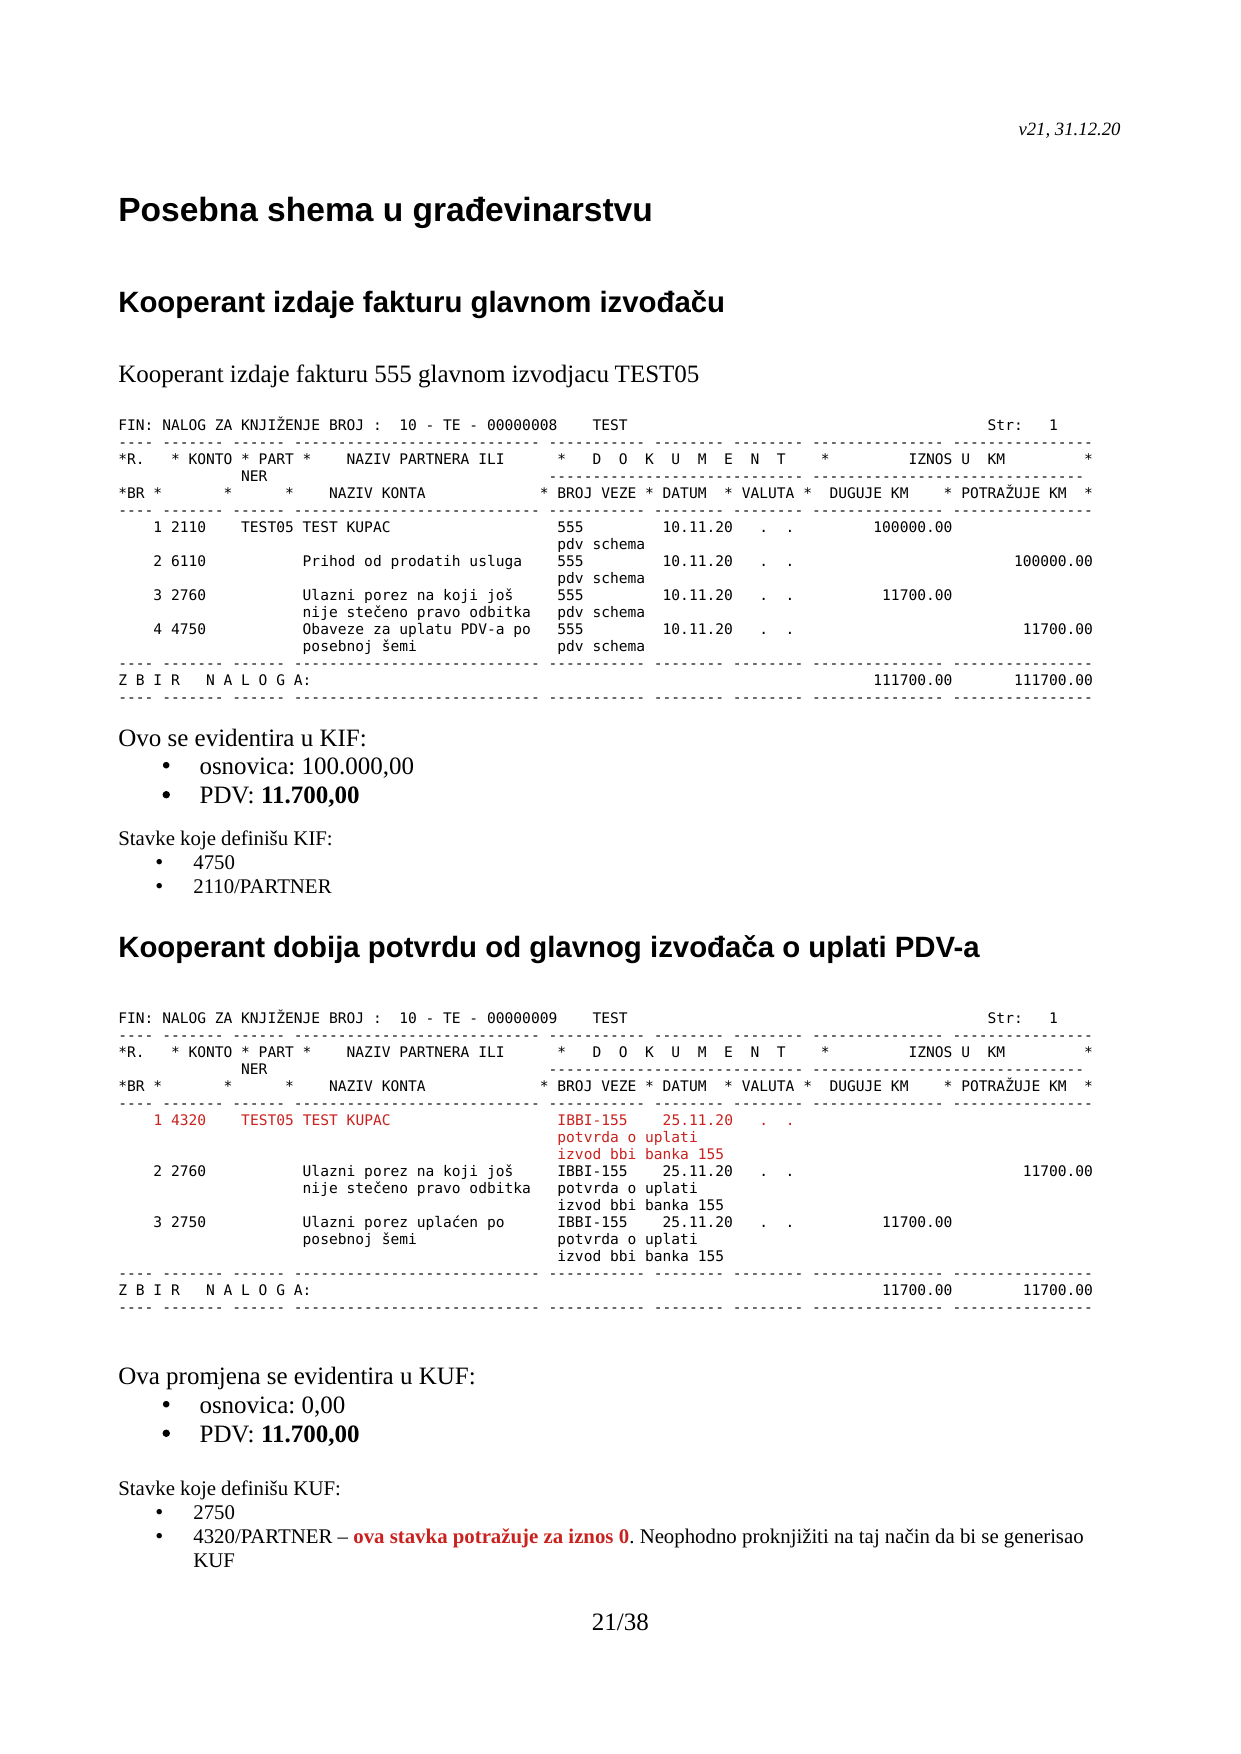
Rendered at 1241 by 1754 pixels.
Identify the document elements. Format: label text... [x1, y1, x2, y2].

list PDV: 11.700,00 [162, 780, 1122, 809]
text 1 4320 TEST05 TEST KUPAC IBBI-155 25.11.20 . . [118, 1112, 1122, 1129]
text potvrda o uplati [118, 1129, 1122, 1146]
text nije stečeno pravo odbitka potvrda o uplati [118, 1179, 1122, 1197]
list 4320/PARTNER – ova stavka potražuje za iznos 0. Neophodno proknjižiti na taj način da bi se generisao KUF [156, 1524, 1122, 1572]
text *BR * * * NAZIV KONTA * BROJ VEZE * DATUM * VALUTA * DUGUJE KM * POTRAŽUJE KM * [118, 1078, 1122, 1095]
text 4 4750 Obaveze za uplatu PDV-a po 555 10.11.20 . . 11700.00 [118, 621, 1122, 638]
text Z B I R N A L O G A: 111700.00 111700.00 [118, 672, 1122, 689]
text Stavke koje definišu KUF: [118, 1476, 1122, 1500]
text ---- ------- ------ ---------------------------- ----------- -------- -------- --------------- ---------------- [118, 689, 1122, 706]
text 2 2760 Ulazni porez na koji još IBBI-155 25.11.20 . . 11700.00 [118, 1163, 1122, 1179]
text ---- ------- ------ ---------------------------- ----------- -------- -------- --------------- ---------------- [118, 1027, 1122, 1044]
text 3 2750 Ulazni porez uplaćen po IBBI-155 25.11.20 . . 11700.00 [118, 1213, 1122, 1231]
list 2750 [156, 1500, 1122, 1524]
text Ova promjena se evidentira u KUF: [118, 1361, 1122, 1390]
text Ovo se evidentira u KIF: [118, 723, 1122, 751]
text ---- ------- ------ ---------------------------- ----------- -------- -------- --------------- ---------------- [118, 502, 1122, 519]
text FIN: NALOG ZA KNJIŽENJE BROJ : 10 - TE - 00000009 TEST Str: 1 [118, 1010, 1122, 1027]
text Stavke koje definišu KIF: [118, 826, 1122, 850]
text posebnoj šemi potvrda o uplati [118, 1231, 1122, 1247]
list 4750 [156, 850, 1122, 874]
subtitle Kooperant dobija potvrdu od glavnog izvođača o uplati PDV-a [118, 929, 1122, 963]
list osnovica: 100.000,00 [162, 751, 1122, 780]
text izvod bbi banka 155 [118, 1146, 1122, 1163]
text ---- ------- ------ ---------------------------- ----------- -------- -------- --------------- ---------------- [118, 434, 1122, 451]
text nije stečeno pravo odbitka pdv schema [118, 604, 1122, 621]
list 2110/PARTNER [156, 874, 1122, 898]
text Z B I R N A L O G A: 11700.00 11700.00 [118, 1281, 1122, 1298]
text izvod bbi banka 155 [118, 1247, 1122, 1264]
list PDV: 11.700,00 [162, 1419, 1122, 1447]
text ---- ------- ------ ---------------------------- ----------- -------- -------- --------------- ---------------- [118, 1095, 1122, 1112]
subtitle Posebna shema u građevinarstvu [118, 190, 1122, 229]
text ---- ------- ------ ---------------------------- ----------- -------- -------- --------------- ---------------- [118, 655, 1122, 672]
text *R. * KONTO * PART * NAZIV PARTNERA ILI * D O K U M E N T * IZNOS U KM * [118, 451, 1122, 468]
text posebnoj šemi pdv schema [118, 638, 1122, 655]
text ---- ------- ------ ---------------------------- ----------- -------- -------- --------------- ---------------- [118, 1298, 1122, 1315]
text pdv schema [118, 536, 1122, 553]
text FIN: NALOG ZA KNJIŽENJE BROJ : 10 - TE - 00000008 TEST Str: 1 [118, 417, 1122, 434]
text Kooperant izdaje fakturu 555 glavnom izvodjacu TEST05 [118, 359, 1122, 388]
text 2 6110 Prihod od prodatih usluga 555 10.11.20 . . 100000.00 [118, 553, 1122, 570]
list osnovica: 0,00 [162, 1390, 1122, 1419]
text pdv schema [118, 570, 1122, 587]
text 3 2760 Ulazni porez na koji još 555 10.11.20 . . 11700.00 [118, 587, 1122, 604]
text ---- ------- ------ ---------------------------- ----------- -------- -------- --------------- ---------------- [118, 1264, 1122, 1281]
subtitle Kooperant izdaje fakturu glavnom izvođaču [118, 284, 1122, 318]
text *BR * * * NAZIV KONTA * BROJ VEZE * DATUM * VALUTA * DUGUJE KM * POTRAŽUJE KM * [118, 485, 1122, 502]
text 1 2110 TEST05 TEST KUPAC 555 10.11.20 . . 100000.00 [118, 519, 1122, 536]
text *R. * KONTO * PART * NAZIV PARTNERA ILI * D O K U M E N T * IZNOS U KM * [118, 1044, 1122, 1061]
text NER ----------------------------- ------------------------------- [118, 1061, 1122, 1078]
text NER ----------------------------- ------------------------------- [118, 468, 1122, 485]
text izvod bbi banka 155 [118, 1197, 1122, 1213]
